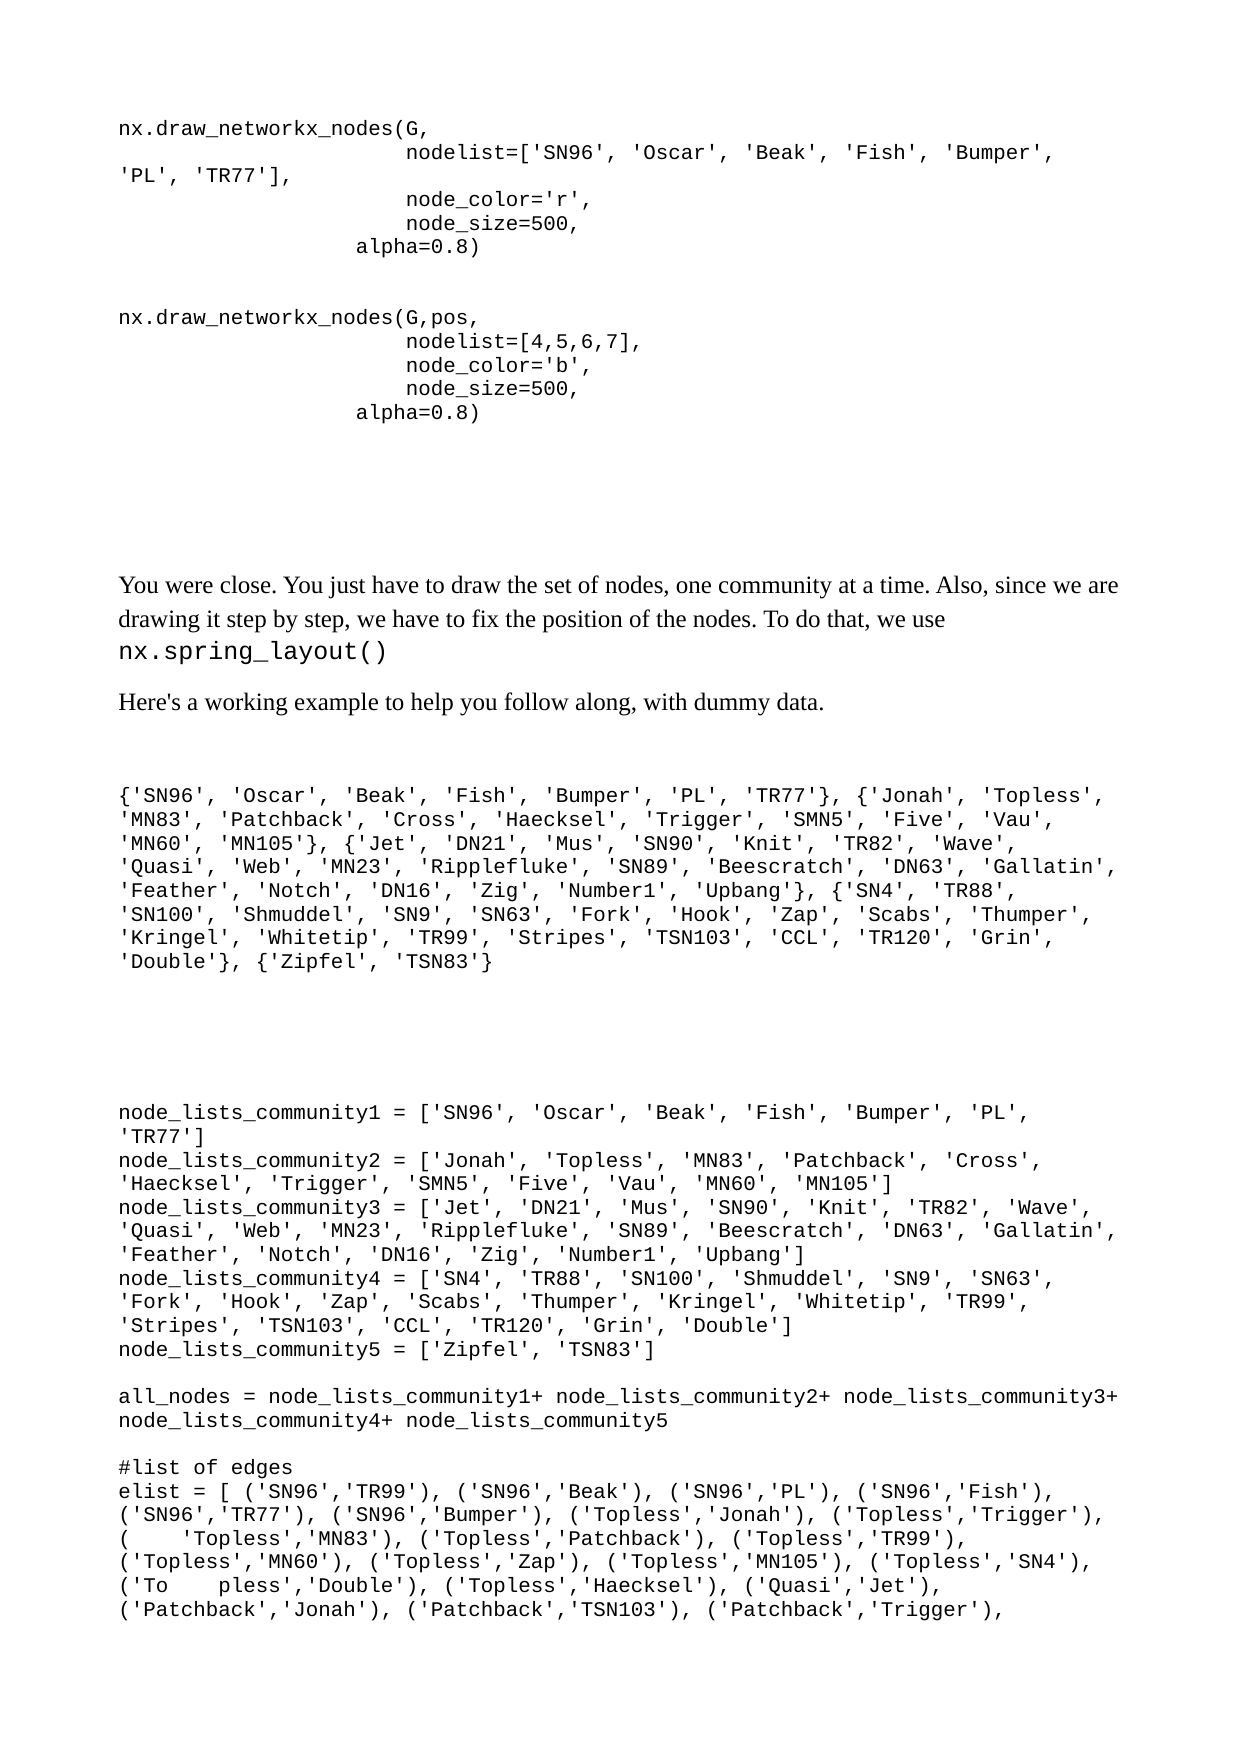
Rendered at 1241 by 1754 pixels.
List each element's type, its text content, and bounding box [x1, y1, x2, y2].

text elist = [ ('SN96','TR99'), ('SN96','Beak'), ('SN96','PL'), ('SN96','Fish'), ('SN96','TR77'), ('SN96','Bumper'), ('Topless','Jonah'), ('Topless','Trigger'), ( 'Topless','MN83'), ('Topless','Patchback'), ('Topless','TR99'), ('Topless','MN60'), ('Topless','Zap'), ('Topless','MN105'), ('Topless','SN4'), ('To pless','Double'), ('Topless','Haecksel'), ('Quasi','Jet'), ('Patchback','Jonah'), ('Patchback','TSN103'), ('Patchback','Trigger'), [118, 1481, 1122, 1622]
text {'SN96', 'Oscar', 'Beak', 'Fish', 'Bumper', 'PL', 'TR77'}, {'Jonah', 'Topless', 'MN83', 'Patchback', 'Cross', 'Haecksel', 'Trigger', 'SMN5', 'Five', 'Vau', 'MN60', 'MN105'}, {'Jet', 'DN21', 'Mus', 'SN90', 'Knit', 'TR82', 'Wave', 'Quasi', 'Web', 'MN23', 'Ripplefluke', 'SN89', 'Beescratch', 'DN63', 'Gallatin', 'Feather', 'Notch', 'DN16', 'Zig', 'Number1', 'Upbang'}, {'SN4', 'TR88', 'SN100', 'Shmuddel', 'SN9', 'SN63', 'Fork', 'Hook', 'Zap', 'Scabs', 'Thumper', 'Kringel', 'Whitetip', 'TR99', 'Stripes', 'TSN103', 'CCL', 'TR120', 'Grin', 'Double'}, {'Zipfel', 'TSN83'} [118, 786, 1122, 975]
text node_lists_community5 = ['Zipfel', 'TSN83'] [118, 1339, 1122, 1362]
text node_color='r', [118, 189, 1122, 213]
text node_size=500, [118, 378, 1122, 402]
text node_lists_community1 = ['SN96', 'Oscar', 'Beak', 'Fish', 'Bumper', 'PL', 'TR77'] [118, 1102, 1122, 1149]
text node_size=500, [118, 213, 1122, 236]
text node_color='b', [118, 354, 1122, 378]
text Here's a working example to help you follow along, with dummy data. [118, 687, 1122, 716]
text alpha=0.8) [118, 236, 1122, 260]
text You were close. You just have to draw the set of nodes, one community at a time. Also, since we are drawing it step by step, we have to fix the position of the nodes. To do that, we use nx.spring_layout() [118, 570, 1122, 667]
text node_lists_community3 = ['Jet', 'DN21', 'Mus', 'SN90', 'Knit', 'TR82', 'Wave', 'Quasi', 'Web', 'MN23', 'Ripplefluke', 'SN89', 'Beescratch', 'DN63', 'Gallatin', 'Feather', 'Notch', 'DN16', 'Zig', 'Number1', 'Upbang'] [118, 1197, 1122, 1268]
text node_lists_community2 = ['Jonah', 'Topless', 'MN83', 'Patchback', 'Cross', 'Haecksel', 'Trigger', 'SMN5', 'Five', 'Vau', 'MN60', 'MN105'] [118, 1149, 1122, 1197]
text all_nodes = node_lists_community1+ node_lists_community2+ node_lists_community3+ node_lists_community4+ node_lists_community5 [118, 1386, 1122, 1433]
text nx.draw_networkx_nodes(G,pos, [118, 307, 1122, 331]
text node_lists_community4 = ['SN4', 'TR88', 'SN100', 'Shmuddel', 'SN9', 'SN63', 'Fork', 'Hook', 'Zap', 'Scabs', 'Thumper', 'Kringel', 'Whitetip', 'TR99', 'Stripes', 'TSN103', 'CCL', 'TR120', 'Grin', 'Double'] [118, 1268, 1122, 1339]
text alpha=0.8) [118, 402, 1122, 426]
text nodelist=[4,5,6,7], [118, 331, 1122, 354]
text nx.draw_networkx_nodes(G, [118, 118, 1122, 142]
text #list of edges [118, 1457, 1122, 1481]
text nodelist=['SN96', 'Oscar', 'Beak', 'Fish', 'Bumper', 'PL', 'TR77'], [118, 142, 1122, 189]
